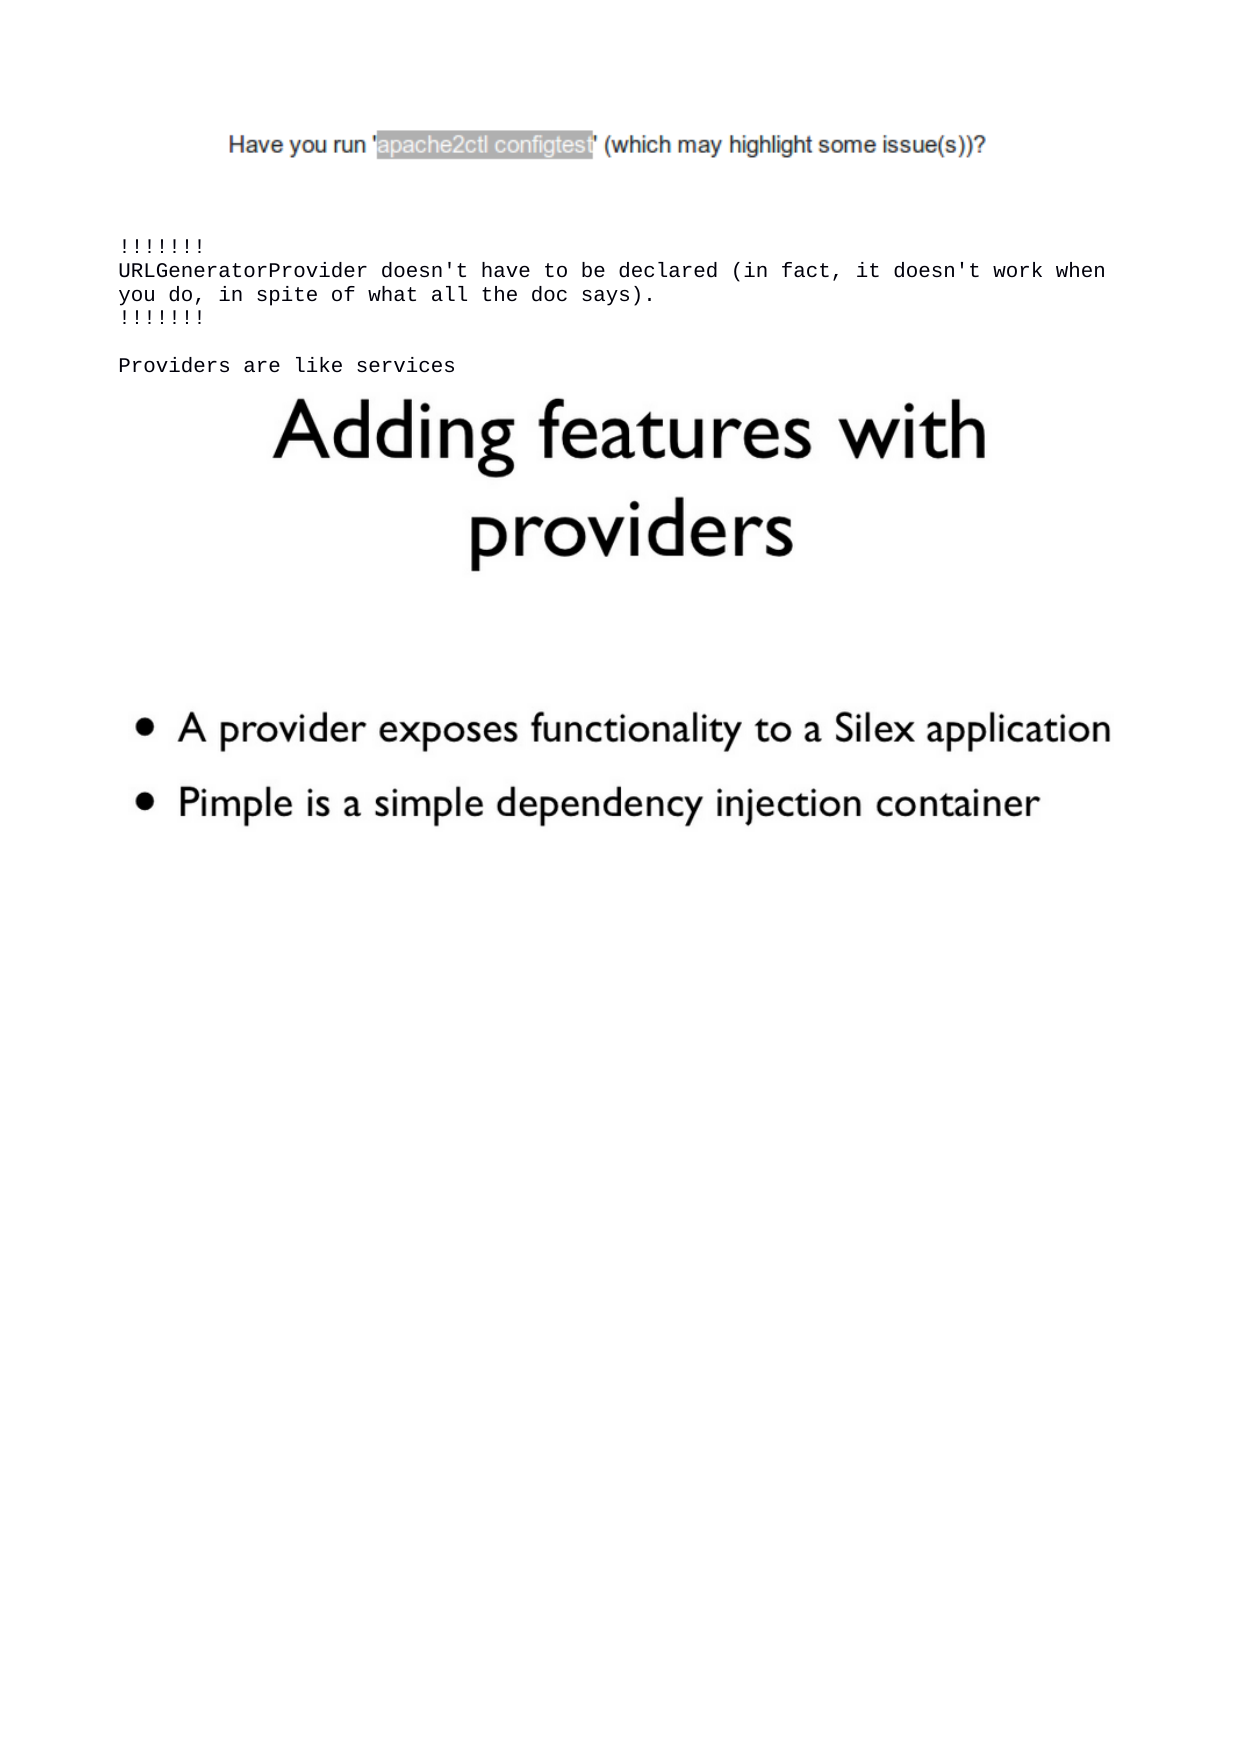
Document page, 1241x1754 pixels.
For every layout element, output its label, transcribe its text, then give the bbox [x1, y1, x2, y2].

text Providers are like services [118, 354, 1122, 378]
text URLGeneratorProvider doesn't have to be declared (in fact, it doesn't work when you do, in spite of what all the doc says). [118, 260, 1122, 307]
picture [118, 378, 1123, 852]
text !!!!!!! [118, 307, 1122, 331]
text !!!!!!! [118, 236, 1122, 260]
picture [227, 118, 1014, 172]
